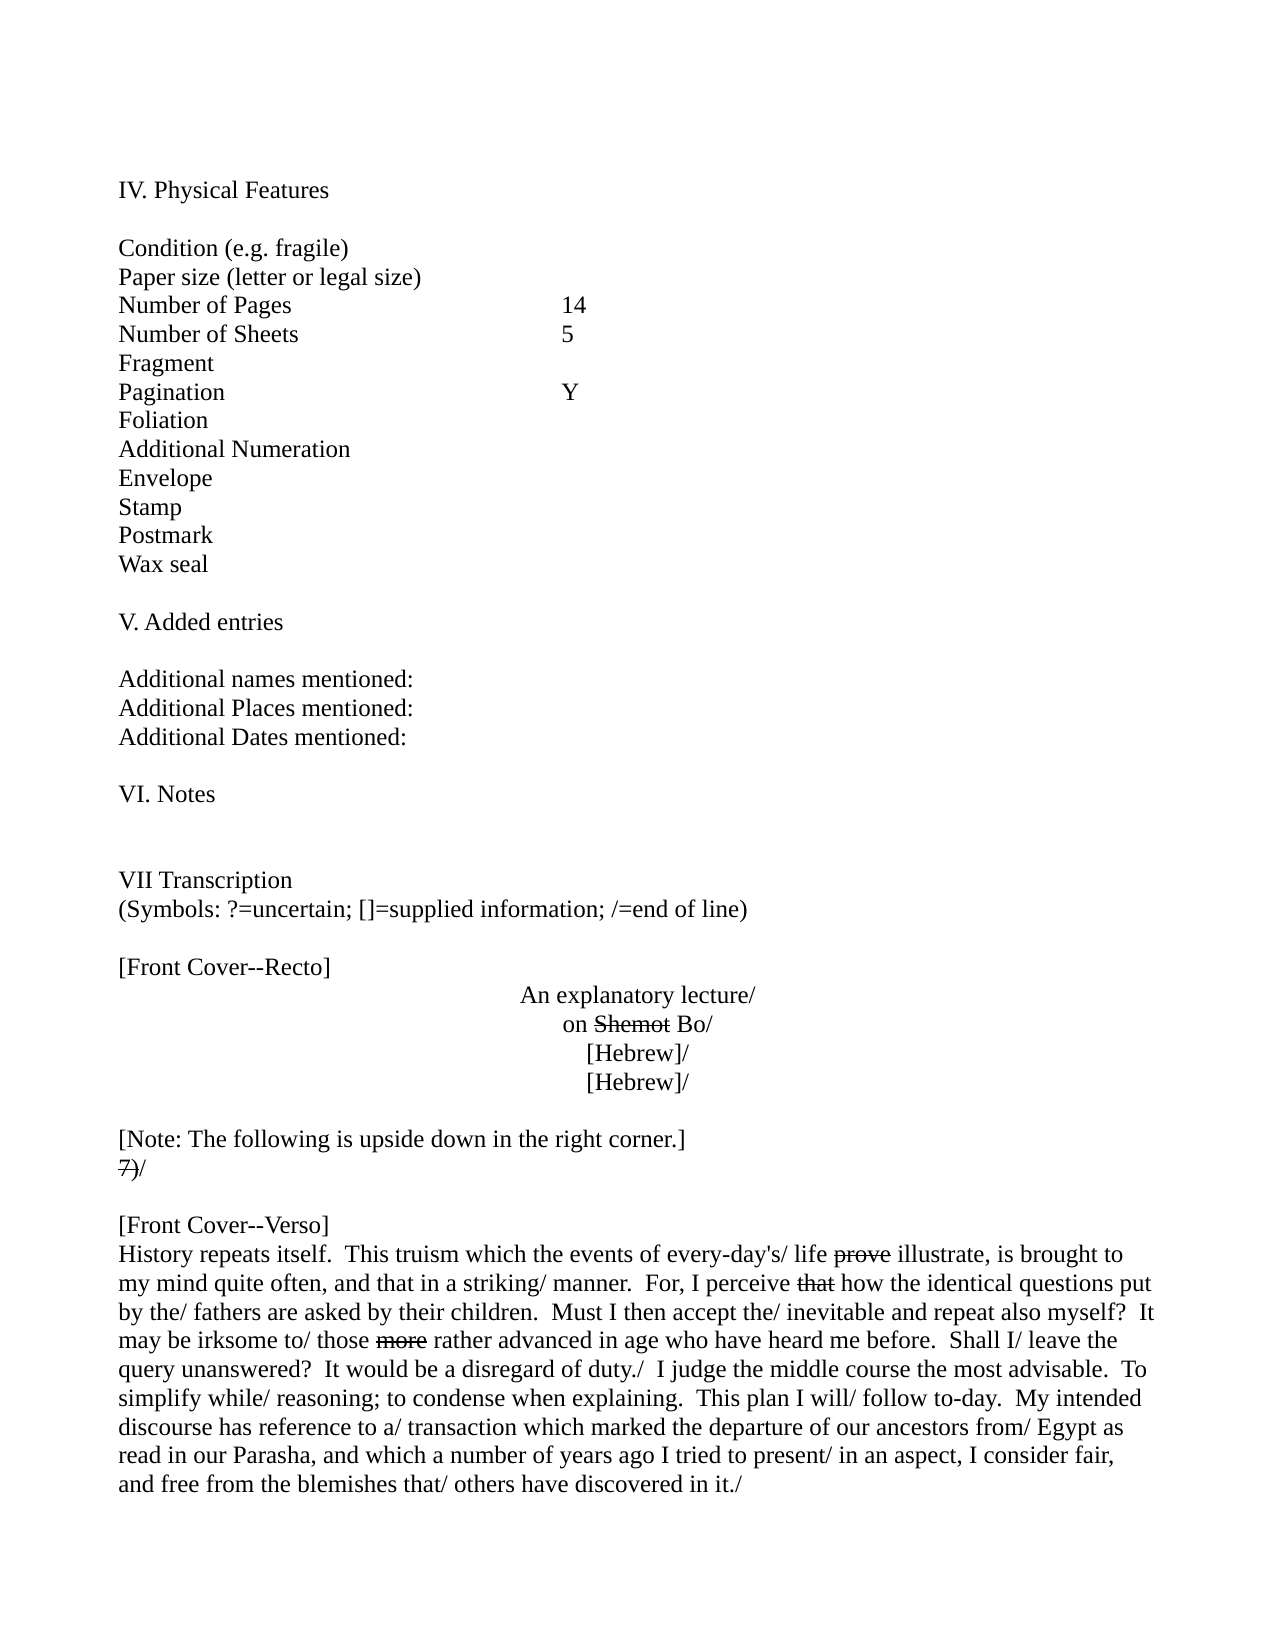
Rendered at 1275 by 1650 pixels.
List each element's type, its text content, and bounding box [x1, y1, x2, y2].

text History repeats itself. This truism which the events of every-day's/ life prove illustrate, is brought to my mind quite often, and that in a striking/ manner. For, I perceive that how the identical questions put by the/ fathers are asked by their children. Must I then accept the/ inevitable and repeat also myself? It may be irksome to/ those more rather advanced in age who have heard me before. Shall I/ leave the query unanswered? It would be a disregard of duty./ I judge the middle course the most advisable. To simplify while/ reasoning; to condense when explaining. This plan I will/ follow to-day. My intended discourse has reference to a/ transaction which marked the departure of our ancestors from/ Egypt as read in our Parasha, and which a number of years ago I tried to present/ in an aspect, I consider fair, and free from the blemishes that/ others have discovered in it./ [118, 1239, 1157, 1498]
text IV. Physical Features [118, 176, 1157, 204]
text VII Transcription [118, 866, 1157, 894]
text Condition (e.g. fragile) [118, 233, 1157, 262]
text Additional names mentioned: [118, 664, 1157, 693]
text [Front Cover--Verso] [118, 1211, 1157, 1239]
text Pagination Y [118, 377, 1157, 406]
text 7)/ [118, 1153, 1157, 1182]
text V. Added entries [118, 607, 1157, 636]
text Stamp [118, 492, 1157, 521]
text Number of Sheets 5 [118, 319, 1157, 348]
text Additional Dates mentioned: [118, 722, 1157, 751]
text Additional Numeration [118, 434, 1157, 463]
text Number of Pages 14 [118, 291, 1157, 319]
text Fragment [118, 348, 1157, 377]
text An explanatory lecture/ [118, 981, 1157, 1009]
text [Front Cover--Recto] [118, 952, 1157, 981]
text [Hebrew]/ [118, 1038, 1157, 1067]
text Paper size (letter or legal size) [118, 262, 1157, 291]
text (Symbols: ?=uncertain; []=supplied information; /=end of line) [118, 894, 1157, 923]
text VI. Notes [118, 779, 1157, 808]
text on Shemot Bo/ [118, 1009, 1157, 1038]
text [Hebrew]/ [118, 1067, 1157, 1096]
text Wax seal [118, 549, 1157, 578]
text Foliation [118, 406, 1157, 434]
text Additional Places mentioned: [118, 693, 1157, 722]
text [Note: The following is upside down in the right corner.] [118, 1124, 1157, 1153]
text Envelope [118, 463, 1157, 492]
text Postma rk [118, 521, 1157, 549]
